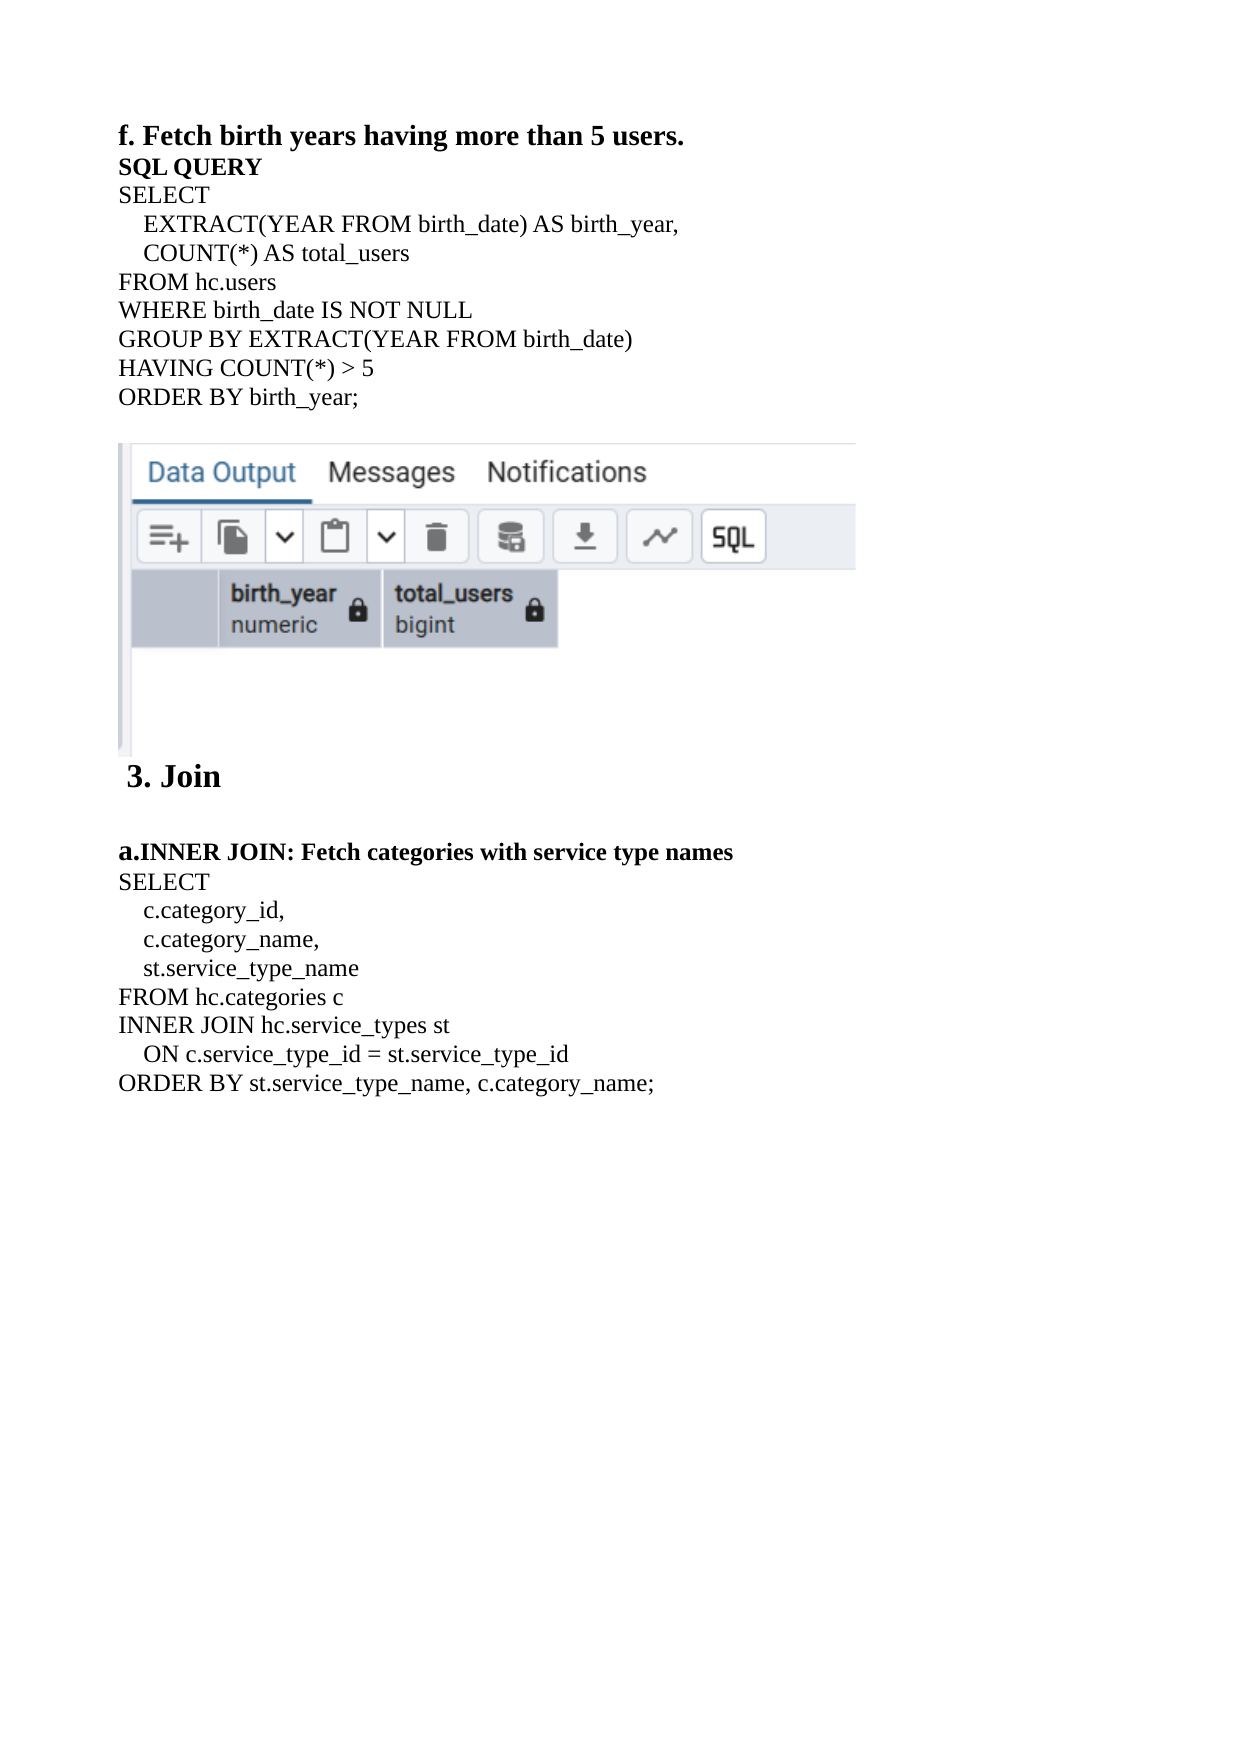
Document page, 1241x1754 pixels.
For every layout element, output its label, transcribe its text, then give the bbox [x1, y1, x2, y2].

text f. Fetch birth years having more than 5 users. [118, 118, 1122, 152]
text FROM hc.categories c [118, 982, 1122, 1010]
text INNER JOIN hc.service_types st [118, 1010, 1122, 1039]
text WHERE birth_date IS NOT NULL [118, 295, 1122, 324]
text ORDER BY birth_year; [118, 382, 1122, 410]
text HAVING COUNT(*) > 5 [118, 353, 1122, 382]
text 3. Join [118, 756, 1122, 795]
text FROM hc.users [118, 267, 1122, 295]
text GROUP BY EXTRACT(YEAR FROM birth_date) [118, 324, 1122, 353]
text EXTRACT(YEAR FROM birth_date) AS birth_year, [118, 209, 1122, 238]
text st.service_type_name [118, 953, 1122, 982]
text ORDER BY st.service_type_name, c.category_name; [118, 1068, 1122, 1097]
text c.category_name, [118, 924, 1122, 953]
text SQL QUERY [118, 152, 1122, 180]
text SELECT [118, 867, 1122, 895]
text SELECT [118, 180, 1122, 209]
text a.INNER JOIN: Fetch categories with service type names [118, 833, 1122, 867]
text ON c.service_type_id = st.service_type_id [118, 1039, 1122, 1068]
text COUNT(*) AS total_users [118, 238, 1122, 267]
text c.category_id, [118, 895, 1122, 924]
